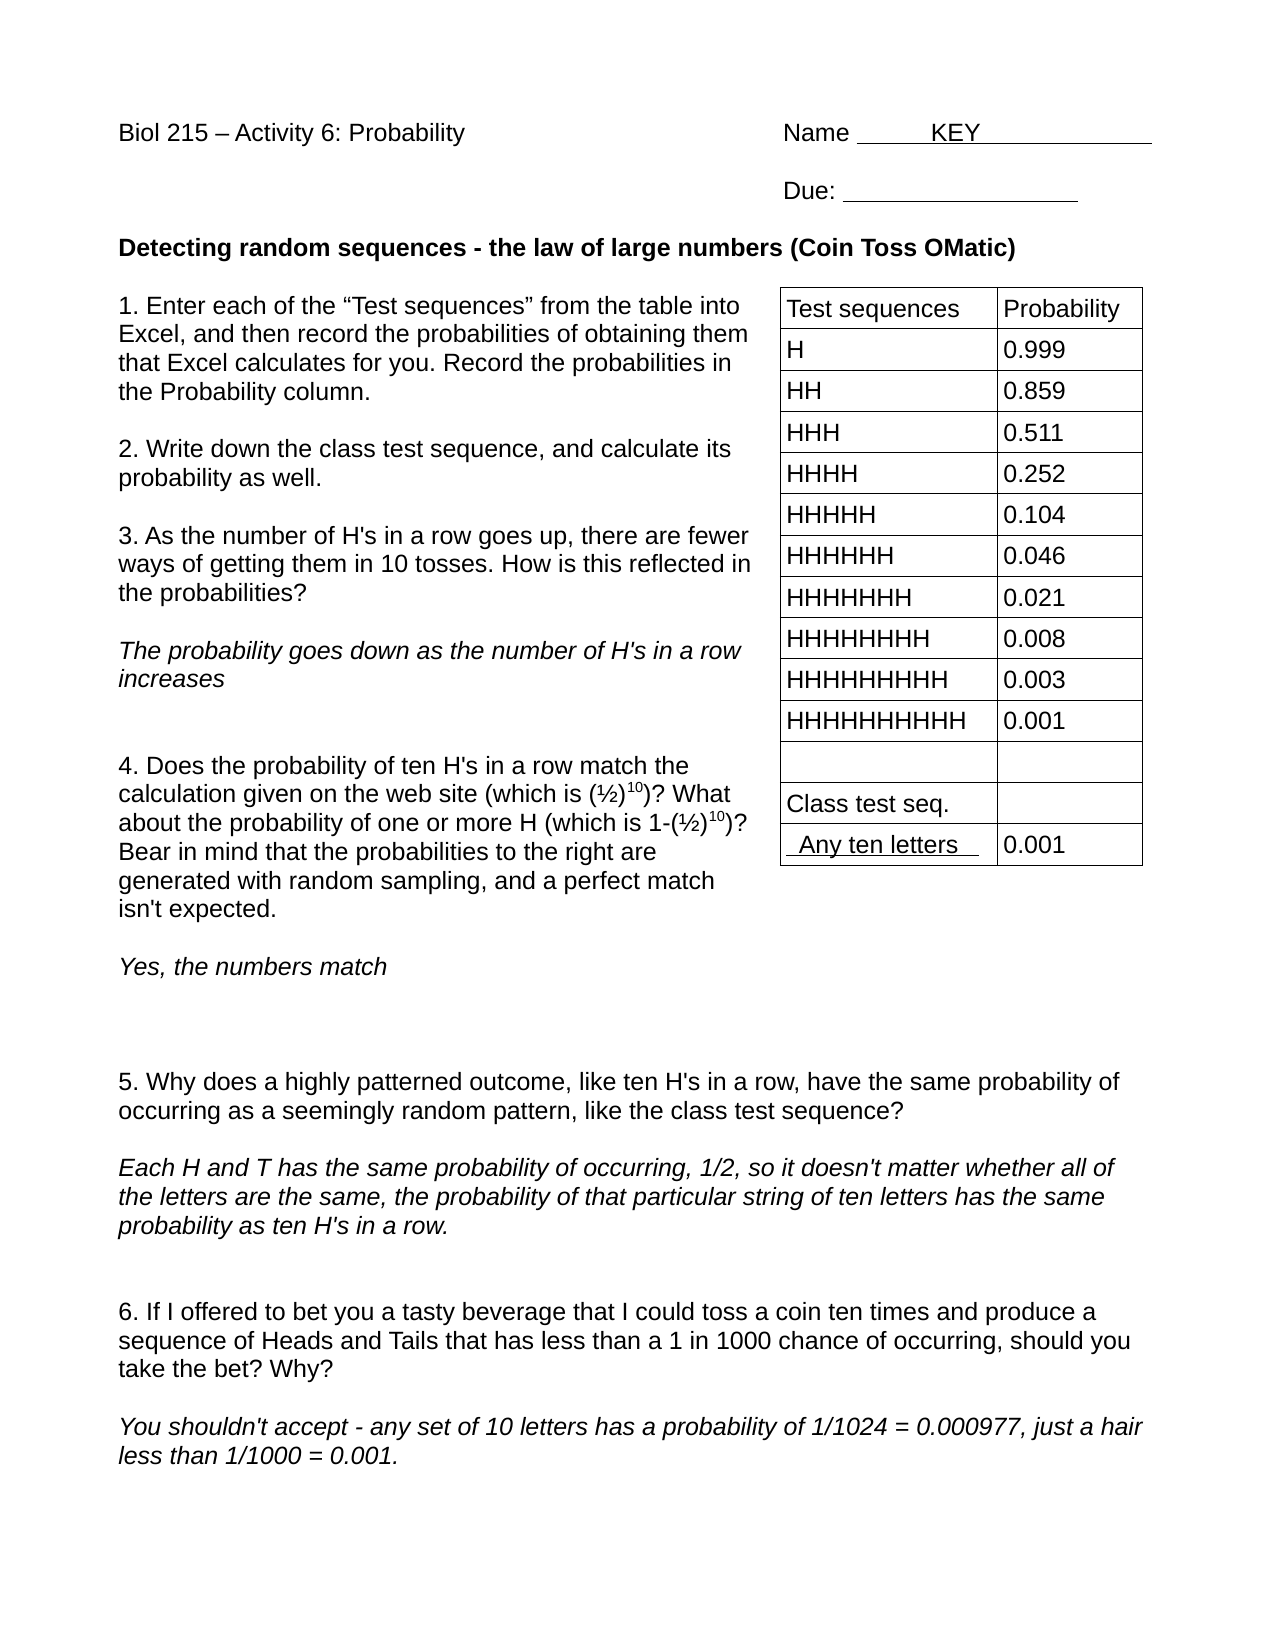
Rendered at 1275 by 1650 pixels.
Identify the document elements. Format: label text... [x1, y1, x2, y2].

table_cell 0.046 [998, 536, 1142, 576]
text 4. Does the probability of ten H's in a row match the calculation given on the web site (which is (½)10)? What about the probability of one or more H (which is 1-(½)10)? Bear in mind that the probabilities to the right are generated with random sampling, and a perfect match isn't expected. [118, 751, 1157, 923]
table_cell HH [781, 371, 997, 411]
text Each H and T has the same probability of occurring, 1/2, so it doesn't matter whether all of the letters are the same, the probability of that particular string of ten letters has the same probability as ten H's in a row. [118, 1153, 1157, 1239]
table_cell HHHHHHHHH [781, 659, 997, 699]
text Due: [118, 176, 1157, 204]
text 3. As the number of H's in a row goes up, there are fewer ways of getting them in 10 tosses. How is this reflected in the probabilities? [118, 521, 780, 607]
text Yes, the numbers match [118, 952, 1157, 981]
table_cell HHHHHHH [781, 577, 997, 617]
table_header Probability [998, 288, 1142, 328]
table_cell 0.104 [998, 494, 1142, 534]
table_cell 0.008 [998, 618, 1142, 658]
text You shouldn't accept - any set of 10 letters has a probability of 1/1024 = 0.000977, just a hair less than 1/1000 = 0.001. [118, 1412, 1157, 1469]
table_cell [998, 742, 1142, 782]
table_cell Class test seq. [781, 783, 997, 823]
text Biol 215 – Activity 6: Probability Name KEY [118, 118, 1157, 147]
text 1. Enter each of the “Test sequences” from the table into Excel, and then record the probabilities of obtaining them that Excel calculates for you. Record the probabilities in the Probability column. [118, 291, 780, 406]
table_cell HHHHHH [781, 536, 997, 576]
table_cell HHHH [781, 453, 997, 493]
table_cell 0.999 [998, 329, 1142, 369]
table_cell HHHHH [781, 494, 997, 534]
text 5. Why does a highly patterned outcome, like ten H's in a row, have the same probability of occurring as a seemingly random pattern, like the class test sequence? [118, 1067, 1157, 1124]
text 2. Write down the class test sequence, and calculate its probability as well. [118, 434, 780, 492]
table_cell 0.001 [998, 824, 1142, 864]
table_cell [998, 783, 1142, 823]
text 6. If I offered to bet you a tasty beverage that I could toss a coin ten times and produce a sequence of Heads and Tails that has less than a 1 in 1000 chance of occurring, should you take the bet? Why? [118, 1297, 1157, 1383]
table_cell 0.003 [998, 659, 1142, 699]
table_cell HHH [781, 412, 997, 452]
text Detecting random sequences - the law of large numbers (Coin Toss OMatic) [118, 233, 1157, 262]
table_cell 0.859 [998, 371, 1142, 411]
text The probability goes down as the number of H's in a row increases [118, 636, 780, 693]
table_cell 0.511 [998, 412, 1142, 452]
table_cell Any ten letters [781, 824, 997, 864]
table_cell 0.252 [998, 453, 1142, 493]
table_cell 0.001 [998, 701, 1142, 741]
table_cell [781, 742, 997, 782]
table_cell HHHHHHHHHH [781, 701, 997, 741]
table_cell 0.021 [998, 577, 1142, 617]
table_cell HHHHHHHH [781, 618, 997, 658]
table_cell H [781, 329, 997, 369]
table_header Test sequences [781, 288, 997, 328]
